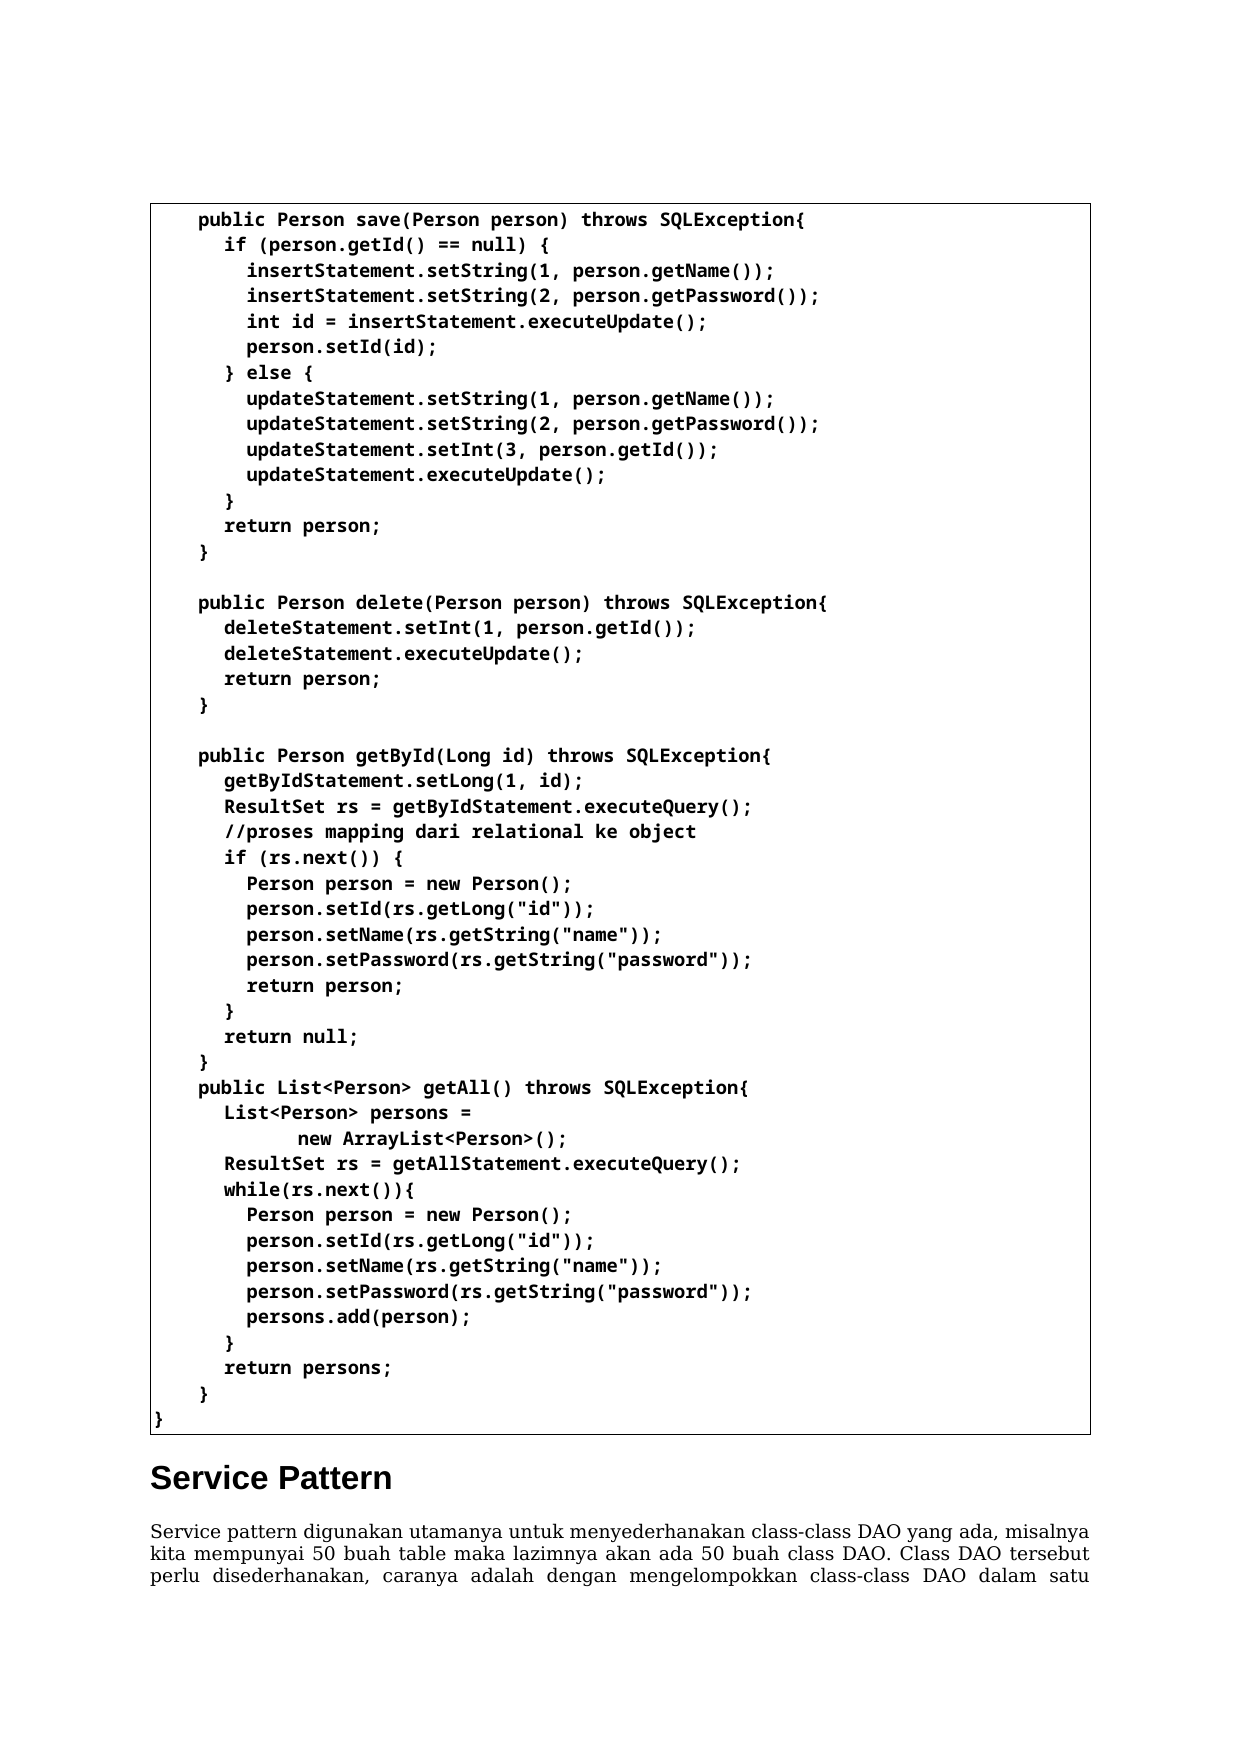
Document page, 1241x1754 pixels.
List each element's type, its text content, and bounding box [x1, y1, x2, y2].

text person.setPassword(rs.getString("password")); [151, 943, 1090, 969]
text while(rs.next()){ [151, 1173, 1090, 1198]
text //proses mapping dari relational ke object [151, 816, 1090, 841]
text return null; [151, 1020, 1090, 1045]
text person.setName(rs.getString("name")); [151, 918, 1090, 943]
text if (person.getId() == null) { [151, 229, 1090, 254]
text updateStatement.setString(1, person.getName()); [151, 382, 1090, 407]
text } else { [151, 356, 1090, 382]
text } [151, 484, 1090, 509]
text public Person getById(Long id) throws SQLException{ [151, 739, 1090, 764]
text deleteStatement.setInt(1, person.getId()); [151, 611, 1090, 637]
text return persons; [151, 1352, 1090, 1377]
text } [151, 1326, 1090, 1352]
text public Person delete(Person person) throws SQLException{ [151, 586, 1090, 611]
text person.setPassword(rs.getString("password")); [151, 1275, 1090, 1301]
text person.setId(rs.getLong("id")); [151, 892, 1090, 918]
text ResultSet rs = getByIdStatement.executeQuery(); [151, 790, 1090, 816]
text } [151, 994, 1090, 1020]
text Person person = new Person(); [151, 867, 1090, 892]
subtitle Service Pattern [150, 1459, 1091, 1497]
text updateStatement.setInt(3, person.getId()); [151, 433, 1090, 458]
text } [151, 535, 1090, 563]
text return person; [151, 509, 1090, 535]
text public List<Person> getAll() throws SQLException{ [151, 1071, 1090, 1096]
text return person; [151, 969, 1090, 994]
text insertStatement.setString(1, person.getName()); [151, 254, 1090, 280]
text person.setName(rs.getString("name")); [151, 1249, 1090, 1275]
text new ArrayList<Person>(); [151, 1122, 1090, 1147]
text } [151, 688, 1090, 717]
text public Person save(Person person) throws SQLException{ [151, 204, 1090, 229]
text Person person = new Person(); [151, 1198, 1090, 1224]
text Service pattern digunakan utamanya untuk menyederhanakan class-class DAO yang ada, misalnya kita mempunyai 50 buah table maka lazimnya akan ada 50 buah class DAO. Class DAO tersebut perlu disederhanakan, caranya adalah dengan mengelompokkan class-class DAO dalam satu [150, 1521, 1091, 1587]
text } [151, 1403, 1090, 1434]
text } [151, 1045, 1090, 1071]
text persons.add(person); [151, 1301, 1090, 1326]
text person.setId(id); [151, 331, 1090, 356]
text } [151, 1377, 1090, 1403]
text updateStatement.setString(2, person.getPassword()); [151, 407, 1090, 433]
text return person; [151, 662, 1090, 688]
text updateStatement.executeUpdate(); [151, 458, 1090, 484]
text List<Person> persons = [151, 1096, 1090, 1122]
text int id = insertStatement.executeUpdate(); [151, 305, 1090, 331]
text getByIdStatement.setLong(1, id); [151, 764, 1090, 790]
text insertStatement.setString(2, person.getPassword()); [151, 280, 1090, 305]
text if (rs.next()) { [151, 841, 1090, 867]
text deleteStatement.executeUpdate(); [151, 637, 1090, 662]
text person.setId(rs.getLong("id")); [151, 1224, 1090, 1249]
text ResultSet rs = getAllStatement.executeQuery(); [151, 1147, 1090, 1173]
